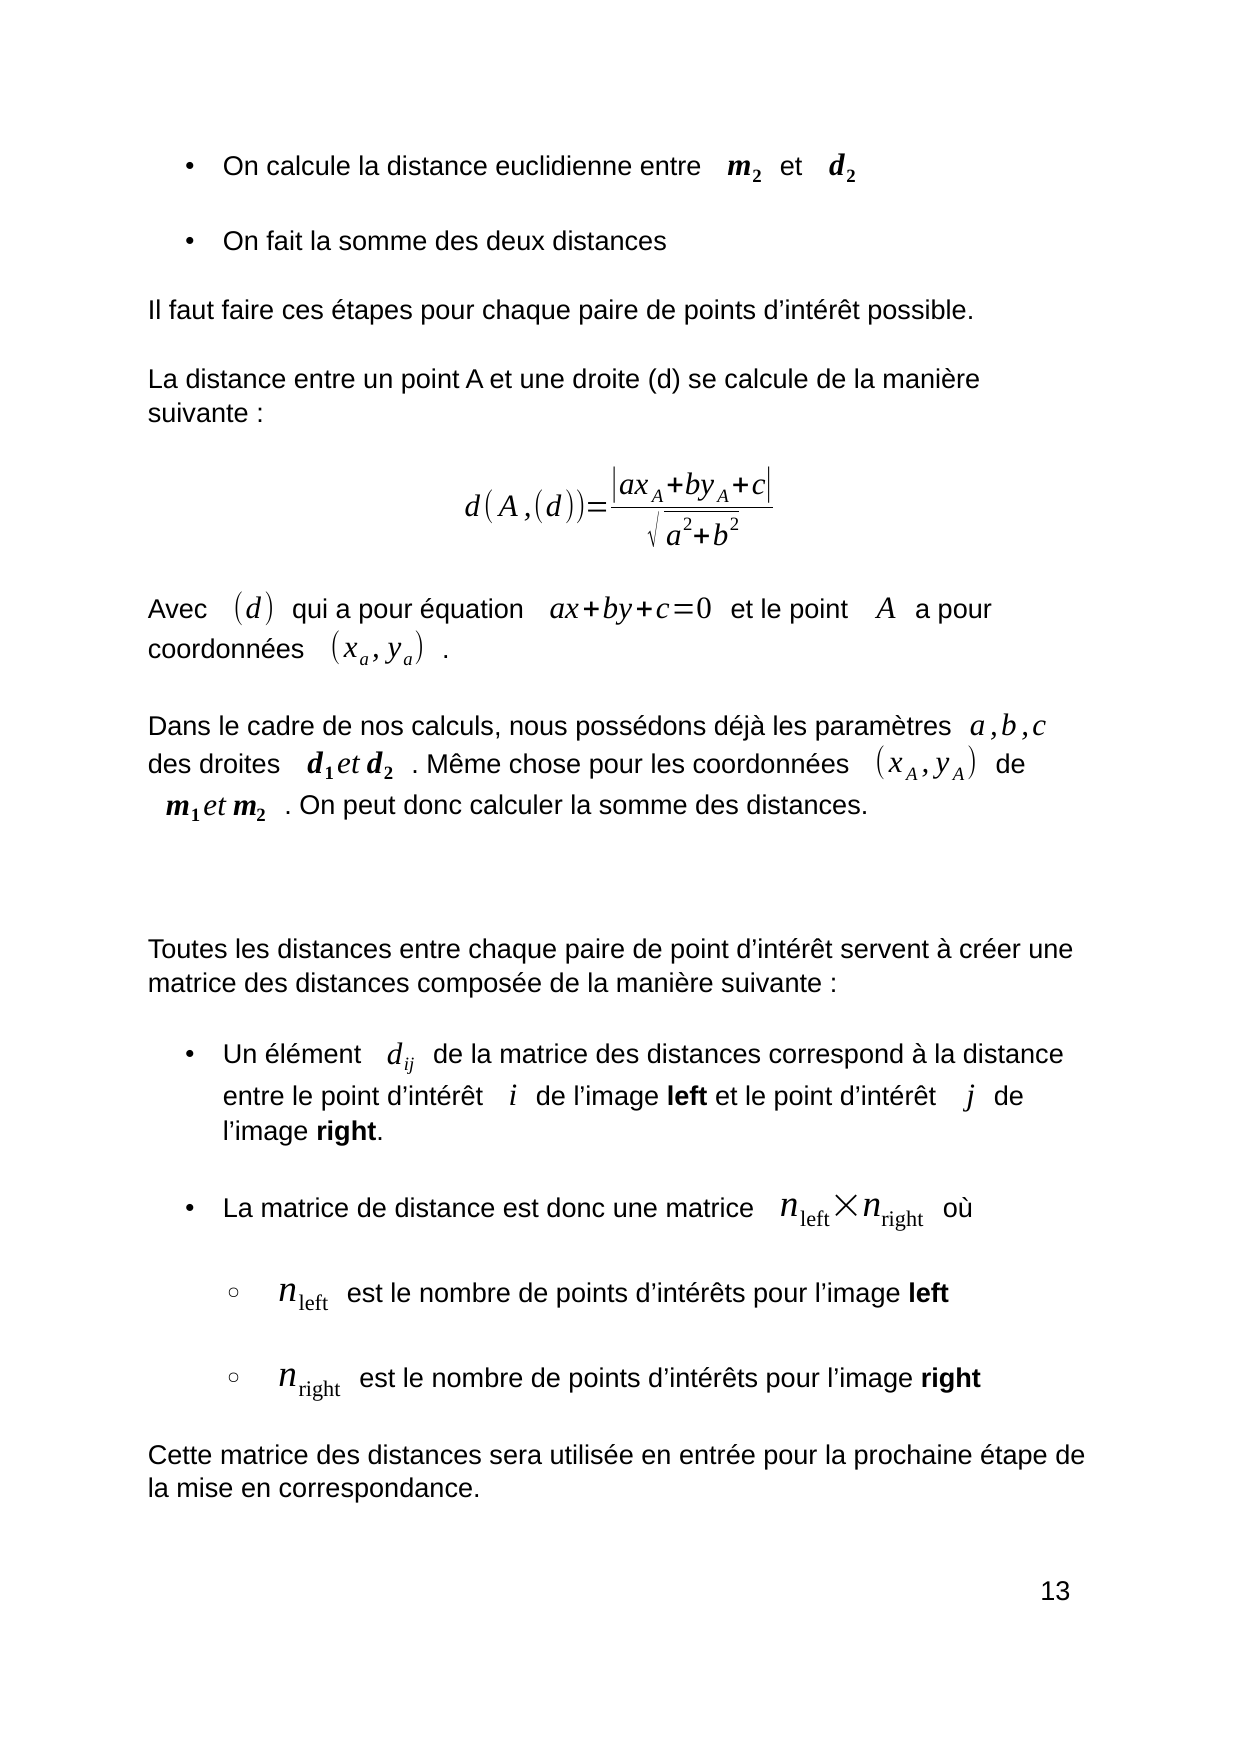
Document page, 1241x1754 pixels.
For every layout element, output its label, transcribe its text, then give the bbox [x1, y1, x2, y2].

list On fait la somme des deux distances [185, 225, 1093, 256]
text La distance entre un point A et une droite (d) se calcule de la manière suivante : [148, 363, 1093, 428]
list Un élément de la matrice des distances correspond à la distance entre le point d’intérêt de l’image left et le point d’intérêt de l’image right. [185, 1036, 1093, 1146]
text Toutes les distances entre chaque paire de point d’intérêt servent à créer une matrice des distances composée de la manière suivante : [148, 933, 1093, 998]
text Il faut faire ces étapes pour chaque paire de points d’intérêt possible. [148, 294, 1093, 325]
text Cette matrice des distances sera utilisée en entrée pour la prochaine étape de la mise en correspondance. [148, 1439, 1093, 1504]
list est le nombre de points d’intérêts pour l’image right [223, 1354, 1093, 1401]
text Dans le cadre de nos calculs, nous possédons déjà les paramètresdes droites . Même chose pour les coordonnées de . On peut donc calculer la somme des distances. [148, 707, 1093, 826]
list On calcule la distance euclidienne entre et [185, 148, 1093, 187]
list est le nombre de points d’intérêts pour l’image left [223, 1269, 1093, 1316]
text Avec qui a pour équation et le point a pour coordonnées . [148, 590, 1093, 669]
list La matrice de distance est donc une matrice où [185, 1184, 1093, 1231]
